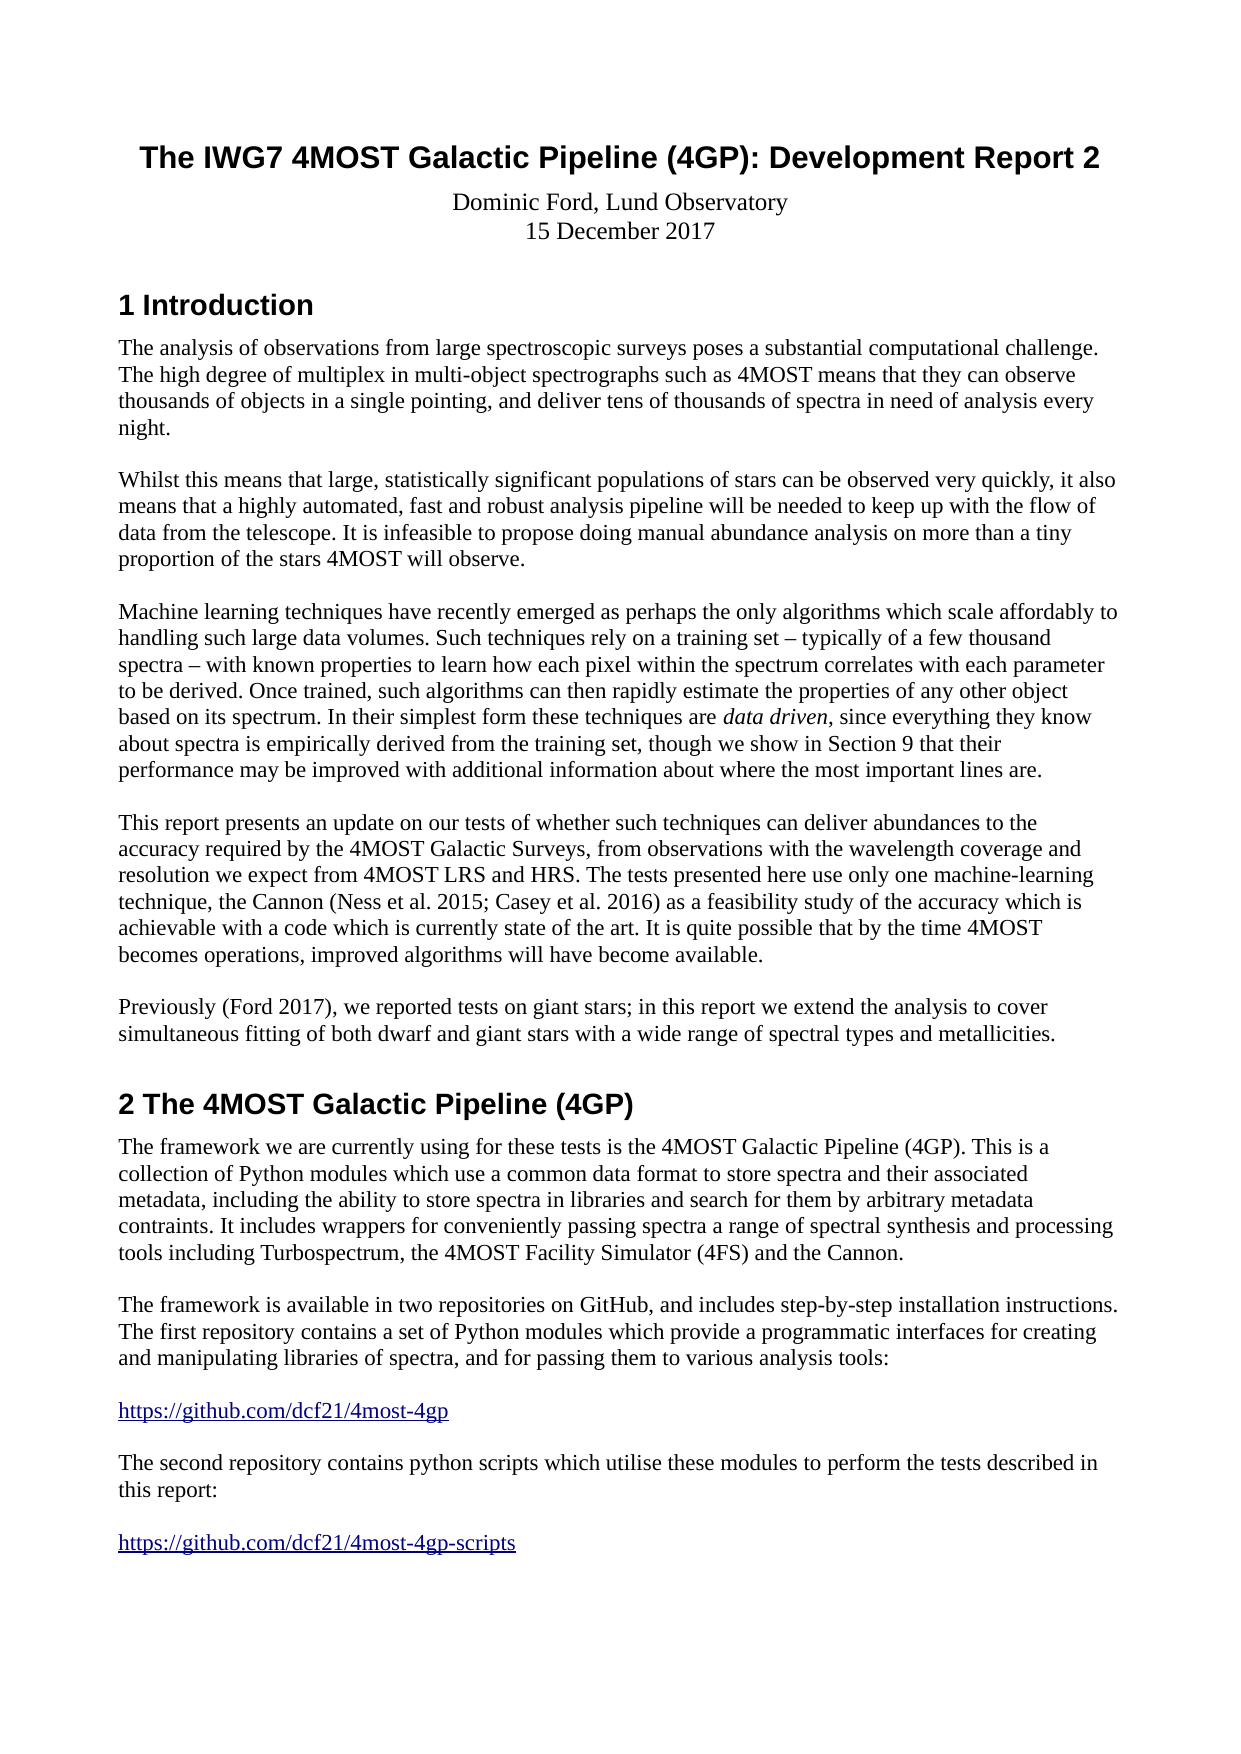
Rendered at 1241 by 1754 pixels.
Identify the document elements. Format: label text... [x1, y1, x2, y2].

subtitle The IWG7 4MOST Galactic Pipeline (4GP): Development Report 2 [118, 139, 1122, 175]
text https://github.com/dcf21/4most-4gp-scripts [118, 1528, 1122, 1555]
text The framework is available in two repositories on GitHub, and includes step-by-step installation instructions. The first repository contains a set of Python modules which provide a programmatic interfaces for creating and manipulating libraries of spectra, and for passing them to various analysis tools: [118, 1291, 1122, 1370]
text Whilst this means that large, statistically significant populations of stars can be observed very quickly, it also means that a highly automated, fast and robust analysis pipeline will be needed to keep up with the flow of data from the telescope. It is infeasible to propose doing manual abundance analysis on more than a tiny proportion of the stars 4MOST will observe. [118, 466, 1122, 572]
text Dominic Ford, Lund Observatory [118, 187, 1122, 216]
text The analysis of observations from large spectroscopic surveys poses a substantial computational challenge. The high degree of multiplex in multi-object spectrographs such as 4MOST means that they can observe thousands of objects in a single pointing, and deliver tens of thousands of spectra in need of analysis every night. [118, 334, 1122, 440]
text The framework we are currently using for these tests is the 4MOST Galactic Pipeline (4GP). This is a collection of Python modules which use a common data format to store spectra and their associated metadata, including the ability to store spectra in libraries and search for them by arbitrary metadata contraints. It includes wrappers for conveniently passing spectra a range of spectral synthesis and processing tools including Turbospectrum, the 4MOST Facility Simulator (4FS) and the Cannon. [118, 1133, 1122, 1265]
text Previously (Ford 2017), we reported tests on giant stars; in this report we extend the analysis to cover simultaneous fitting of both dwarf and giant stars with a wide range of spectral types and metallicities. [118, 993, 1122, 1046]
subtitle 1 Introduction [118, 288, 1122, 322]
text https://github.com/dcf21/4most-4gp [118, 1397, 1122, 1423]
subtitle 2 The 4MOST Galactic Pipeline (4GP) [118, 1087, 1122, 1121]
text Machine learning techniques have recently emerged as perhaps the only algorithms which scale affordably to handling such large data volumes. Such techniques rely on a training set – typically of a few thousand spectra – with known properties to learn how each pixel within the spectrum correlates with each parameter to be derived. Once trained, such algorithms can then rapidly estimate the properties of any other object based on its spectrum. In their simplest form these techniques are data driven, since everything they know about spectra is empirically derived from the training set, though we show in Section 9 that their performance may be improved with additional information about where the most important lines are. [118, 598, 1122, 782]
text The second repository contains python scripts which utilise these modules to perform the tests described in this report: [118, 1449, 1122, 1502]
text This report presents an update on our tests of whether such techniques can deliver abundances to the accuracy required by the 4MOST Galactic Surveys, from observations with the wavelength coverage and resolution we expect from 4MOST LRS and HRS. The tests presented here use only one machine-learning technique, the Cannon (Ness et al. 2015; Casey et al. 2016) as a feasibility study of the accuracy which is achievable with a code which is currently state of the art. It is quite possible that by the time 4MOST becomes operations, improved algorithms will have become available. [118, 809, 1122, 967]
text 15 December 2017 [118, 216, 1122, 245]
